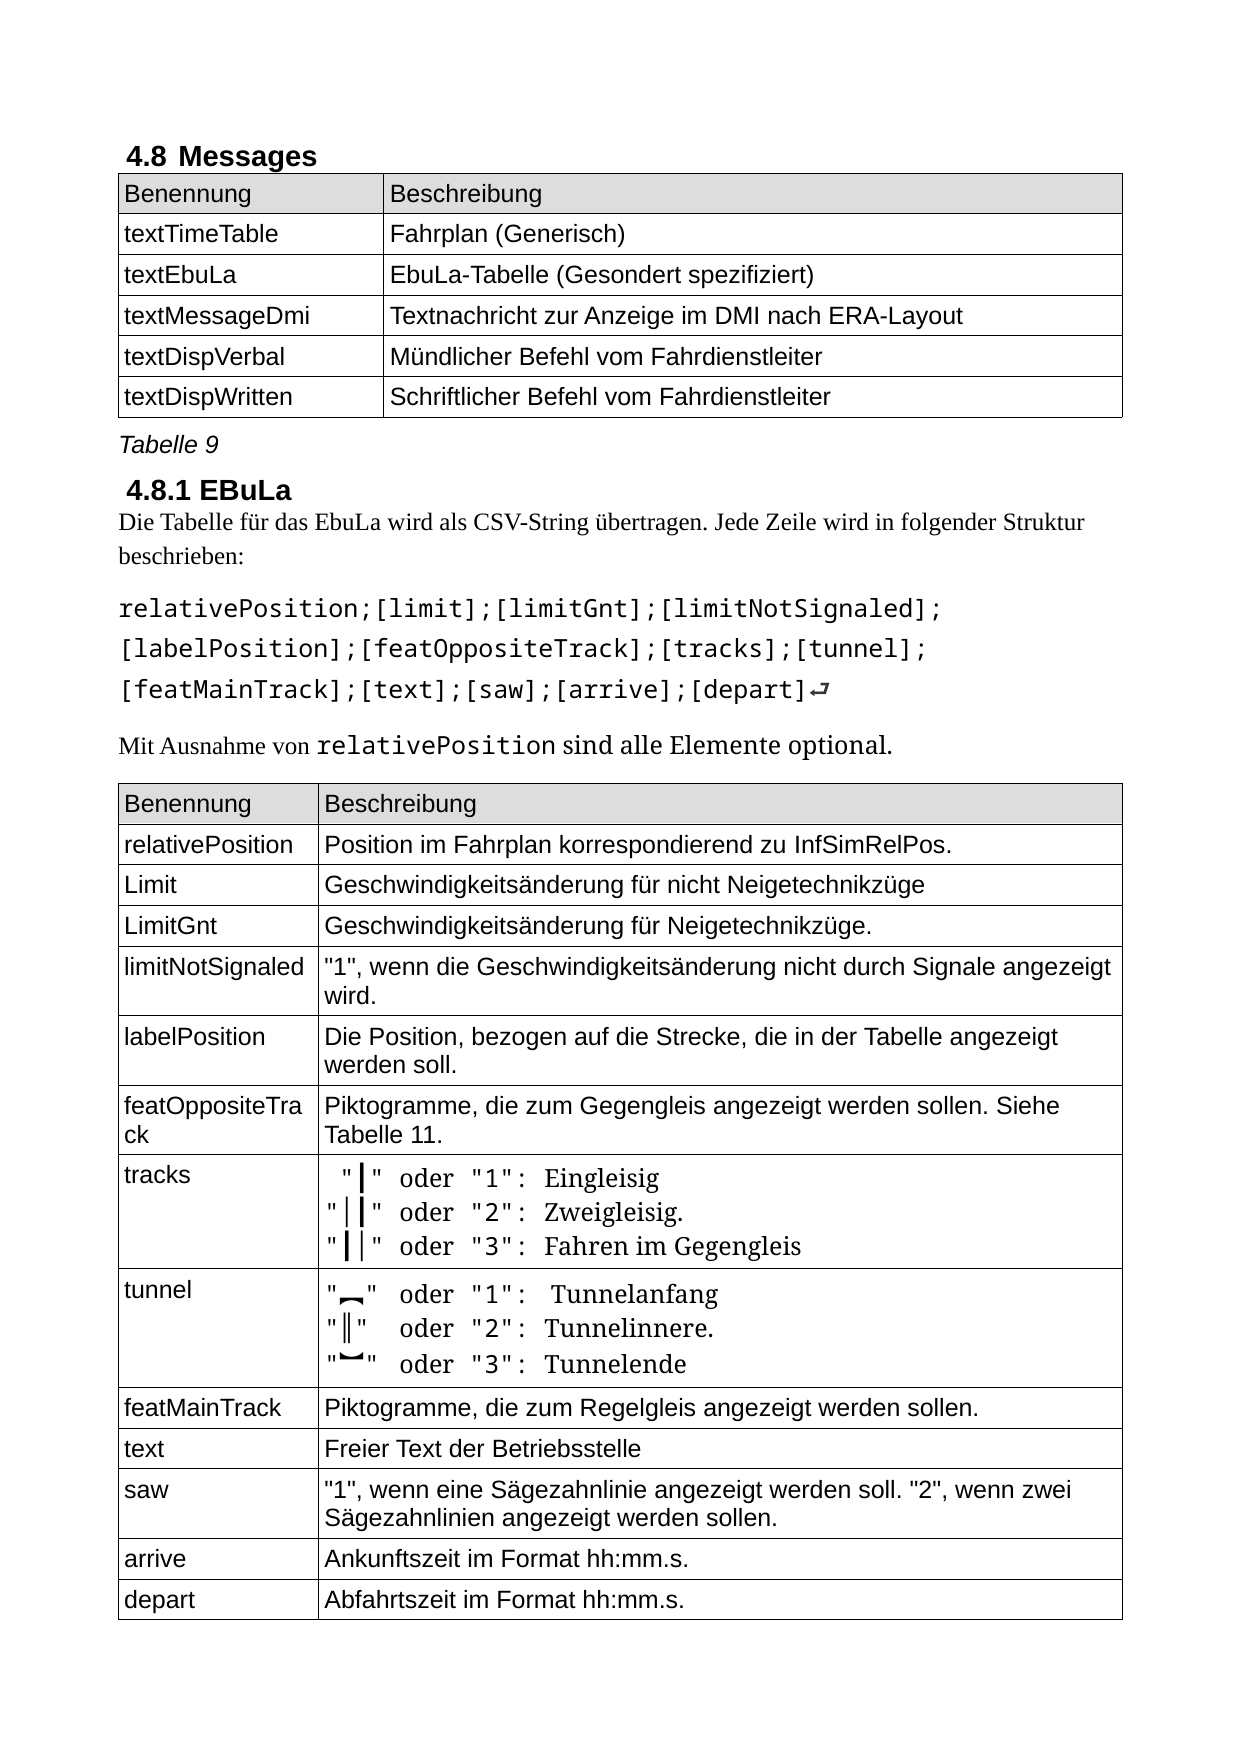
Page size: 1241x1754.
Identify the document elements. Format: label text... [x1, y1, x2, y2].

subtitle Messages [118, 139, 1122, 172]
table_cell Mündlicher Befehl vom Fahrdienstleiter [384, 336, 1122, 376]
table_cell Piktogramme, die zum Gegengleis angezeigt werden sollen. Siehe Tabelle 11. [319, 1086, 1122, 1154]
table_cell arrive [119, 1539, 318, 1578]
subtitle EBuLa [118, 473, 1122, 507]
text Die Tabelle für das EbuLa wird als CSV-String übertragen. Jede Zeile wird in folgender Struktur beschrieben: [118, 507, 1122, 570]
table_cell textTimeTable [119, 214, 383, 254]
table_cell labelPosition [119, 1016, 318, 1085]
table_cell relativePosition [119, 825, 318, 864]
table_cell Geschwindigkeitsänderung für Neigetechnikzüge. [319, 906, 1122, 946]
table_cell EbuLa-Tabelle (Gesondert spezifiziert) [384, 255, 1122, 295]
table_cell depart [119, 1580, 318, 1619]
table_cell textDispWritten [119, 377, 383, 417]
table_cell featOppositeTrack [119, 1086, 318, 1154]
table_cell Die Position, bezogen auf die Strecke, die in der Tabelle angezeigt werden soll. [319, 1016, 1122, 1085]
table_header Benennung [119, 174, 383, 213]
text Tabelle 9 [118, 430, 1122, 459]
table_cell limitNotSignaled [119, 947, 318, 1015]
table_cell Piktogramme, die zum Regelgleis angezeigt werden sollen. [319, 1388, 1122, 1428]
table_cell textEbuLa [119, 255, 383, 295]
table_cell Limit [119, 865, 318, 905]
table_cell Position im Fahrplan korrespondierend zu InfSimRelPos. [319, 825, 1122, 864]
table_cell Geschwindigkeitsänderung für nicht Neigetechnikzüge [319, 865, 1122, 905]
table_cell featMainTrack [119, 1388, 318, 1428]
table_cell "1", wenn die Geschwindigkeitsänderung nicht durch Signale angezeigt wird. [319, 947, 1122, 1015]
table_cell Abfahrtszeit im Format hh:mm.s. [319, 1580, 1122, 1619]
table_cell Textnachricht zur Anzeige im DMI nach ERA-Layout [384, 296, 1122, 335]
table_cell LimitGnt [119, 906, 318, 946]
table_cell tracks [119, 1155, 318, 1268]
table_cell Ankunftszeit im Format hh:mm.s. [319, 1539, 1122, 1578]
text relativePosition;[limit];[limitGnt];[limitNotSignaled];[labelPosition];[featOppositeTrack];[tracks];[tunnel];[featMainTrack];[text];[saw];[arrive];[depart]⮐ [118, 590, 1122, 706]
table_cell Fahrplan (Generisch) [384, 214, 1122, 254]
table_cell "┃" oder "1": Eingleisig "│┃" oder "2": Zweigleisig. "┃│" oder "3": Fahren im Gegengleis [319, 1155, 1122, 1268]
table_cell text [119, 1429, 318, 1468]
table_cell textDispVerbal [119, 336, 383, 376]
table_cell tunnel [119, 1269, 318, 1387]
text Mit Ausnahme von relativePosition sind alle Elemente optional. [118, 727, 1122, 761]
table_header Beschreibung [319, 784, 1122, 823]
table_cell "︻" oder "1": Tunnelanfang "║" oder "2": Tunnelinnere. "︼" oder "3": Tunnelende [319, 1269, 1122, 1387]
table_cell textMessageDmi [119, 296, 383, 335]
table_cell saw [119, 1469, 318, 1538]
table_header Beschreibung [384, 174, 1122, 213]
table_cell Freier Text der Betriebsstelle [319, 1429, 1122, 1468]
table_cell Schriftlicher Befehl vom Fahrdienstleiter [384, 377, 1122, 417]
table_cell "1", wenn eine Sägezahnlinie angezeigt werden soll. "2", wenn zwei Sägezahnlinien angezeigt werden sollen. [319, 1469, 1122, 1538]
table_header Benennung [119, 784, 318, 823]
